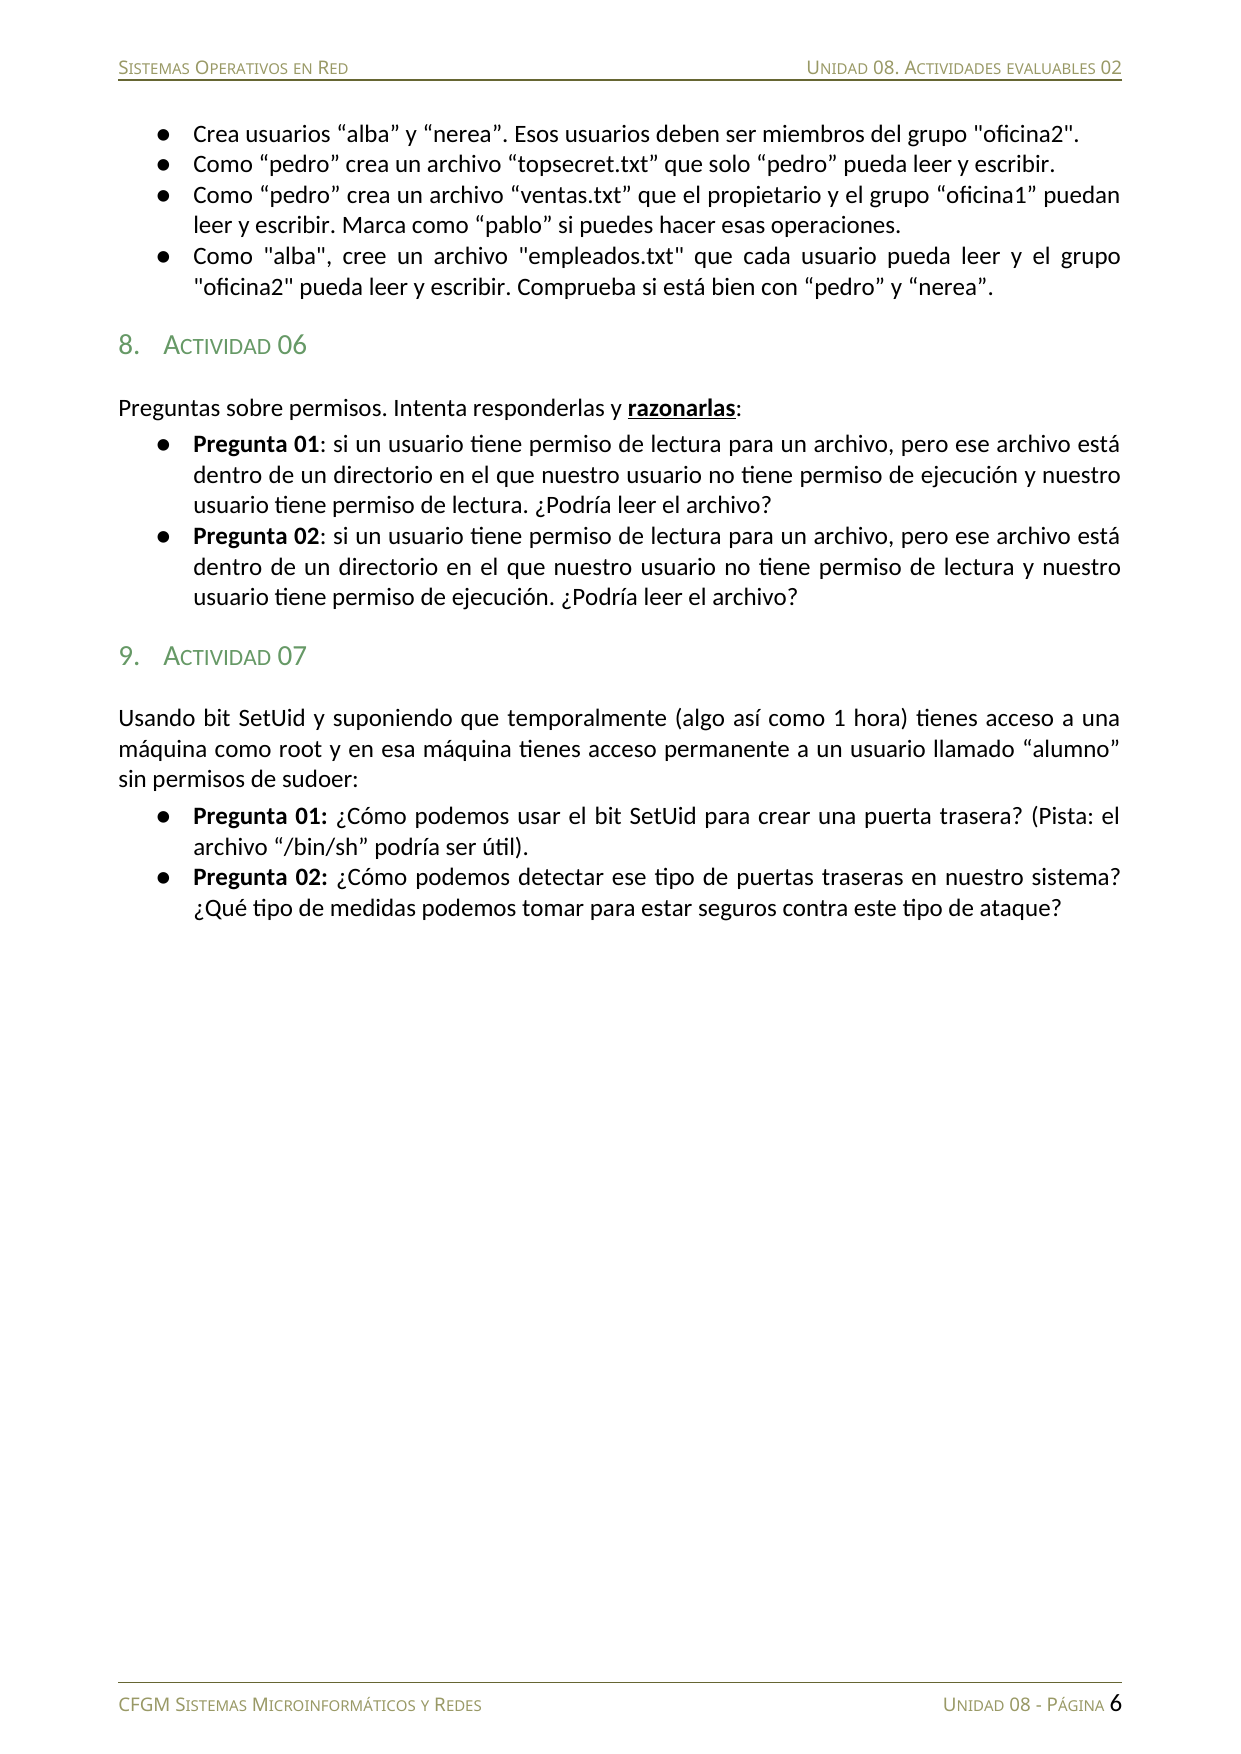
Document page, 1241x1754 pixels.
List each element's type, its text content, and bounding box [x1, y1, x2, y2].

list Crea usuarios “alba” y “nerea”. Esos usuarios deben ser miembros del grupo "oficina2". [156, 118, 1122, 148]
list Como “pedro” crea un archivo “topsecret.txt” que solo “pedro” pueda leer y escribir. [156, 148, 1122, 179]
list Pregunta 01: ¿Cómo podemos usar el bit SetUid para crear una puerta trasera? (Pista: el archivo “/bin/sh” podría ser útil). [156, 800, 1122, 861]
text Preguntas sobre permisos. Intenta responderlas y razonarlas: [118, 392, 1122, 422]
list Como "alba", cree un archivo "empleados.txt" que cada usuario pueda leer y el grupo "oficina2" pueda leer y escribir. Comprueba si está bien con “pedro” y “nerea”. [156, 240, 1122, 301]
list Pregunta 01: si un usuario tiene permiso de lectura para un archivo, pero ese archivo está dentro de un directorio en el que nuestro usuario no tiene permiso de ejecución y nuestro usuario tiene permiso de lectura. ¿Podría leer el archivo? [156, 429, 1122, 520]
list Pregunta 02: ¿Cómo podemos detectar ese tipo de puertas traseras en nuestro sistema? ¿Qué tipo de medidas podemos tomar para estar seguros contra este tipo de ataque? [156, 861, 1122, 922]
list Pregunta 02: si un usuario tiene permiso de lectura para un archivo, pero ese archivo está dentro de un directorio en el que nuestro usuario no tiene permiso de lectura y nuestro usuario tiene permiso de ejecución. ¿Podría leer el archivo? [156, 520, 1122, 612]
text Usando bit SetUid y suponiendo que temporalmente (algo así como 1 hora) tienes acceso a una máquina como root y en esa máquina tienes acceso permanente a un usuario llamado “alumno” sin permisos de sudoer: [118, 702, 1122, 794]
subtitle Actividad 06 [118, 326, 1122, 362]
list Como “pedro” crea un archivo “ventas.txt” que el propietario y el grupo “oficina1” puedan leer y escribir. Marca como “pablo” si puedes hacer esas operaciones. [156, 179, 1122, 240]
subtitle Actividad 07 [118, 637, 1122, 672]
